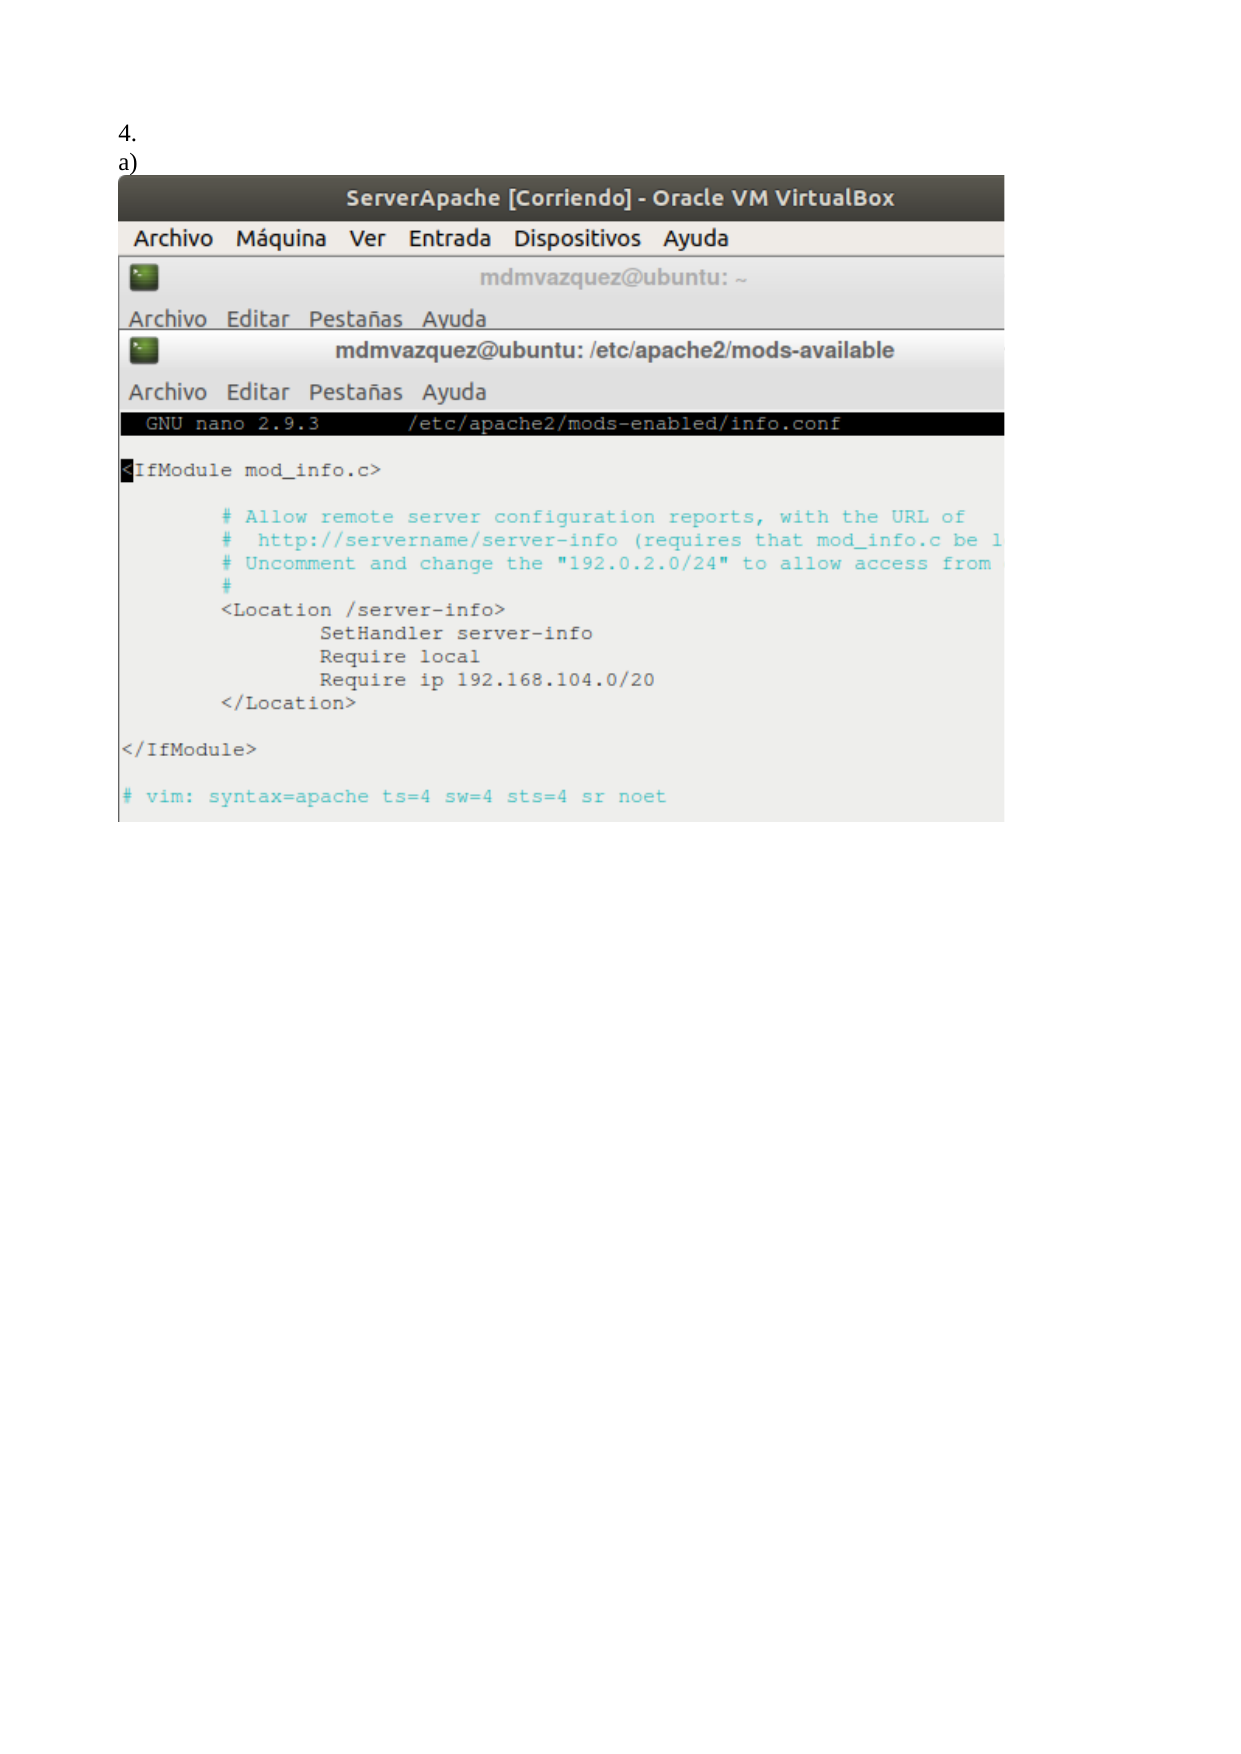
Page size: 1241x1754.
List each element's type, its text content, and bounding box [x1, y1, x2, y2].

text 4. [118, 118, 1122, 147]
text a) [118, 147, 1122, 176]
picture [118, 175, 1005, 822]
